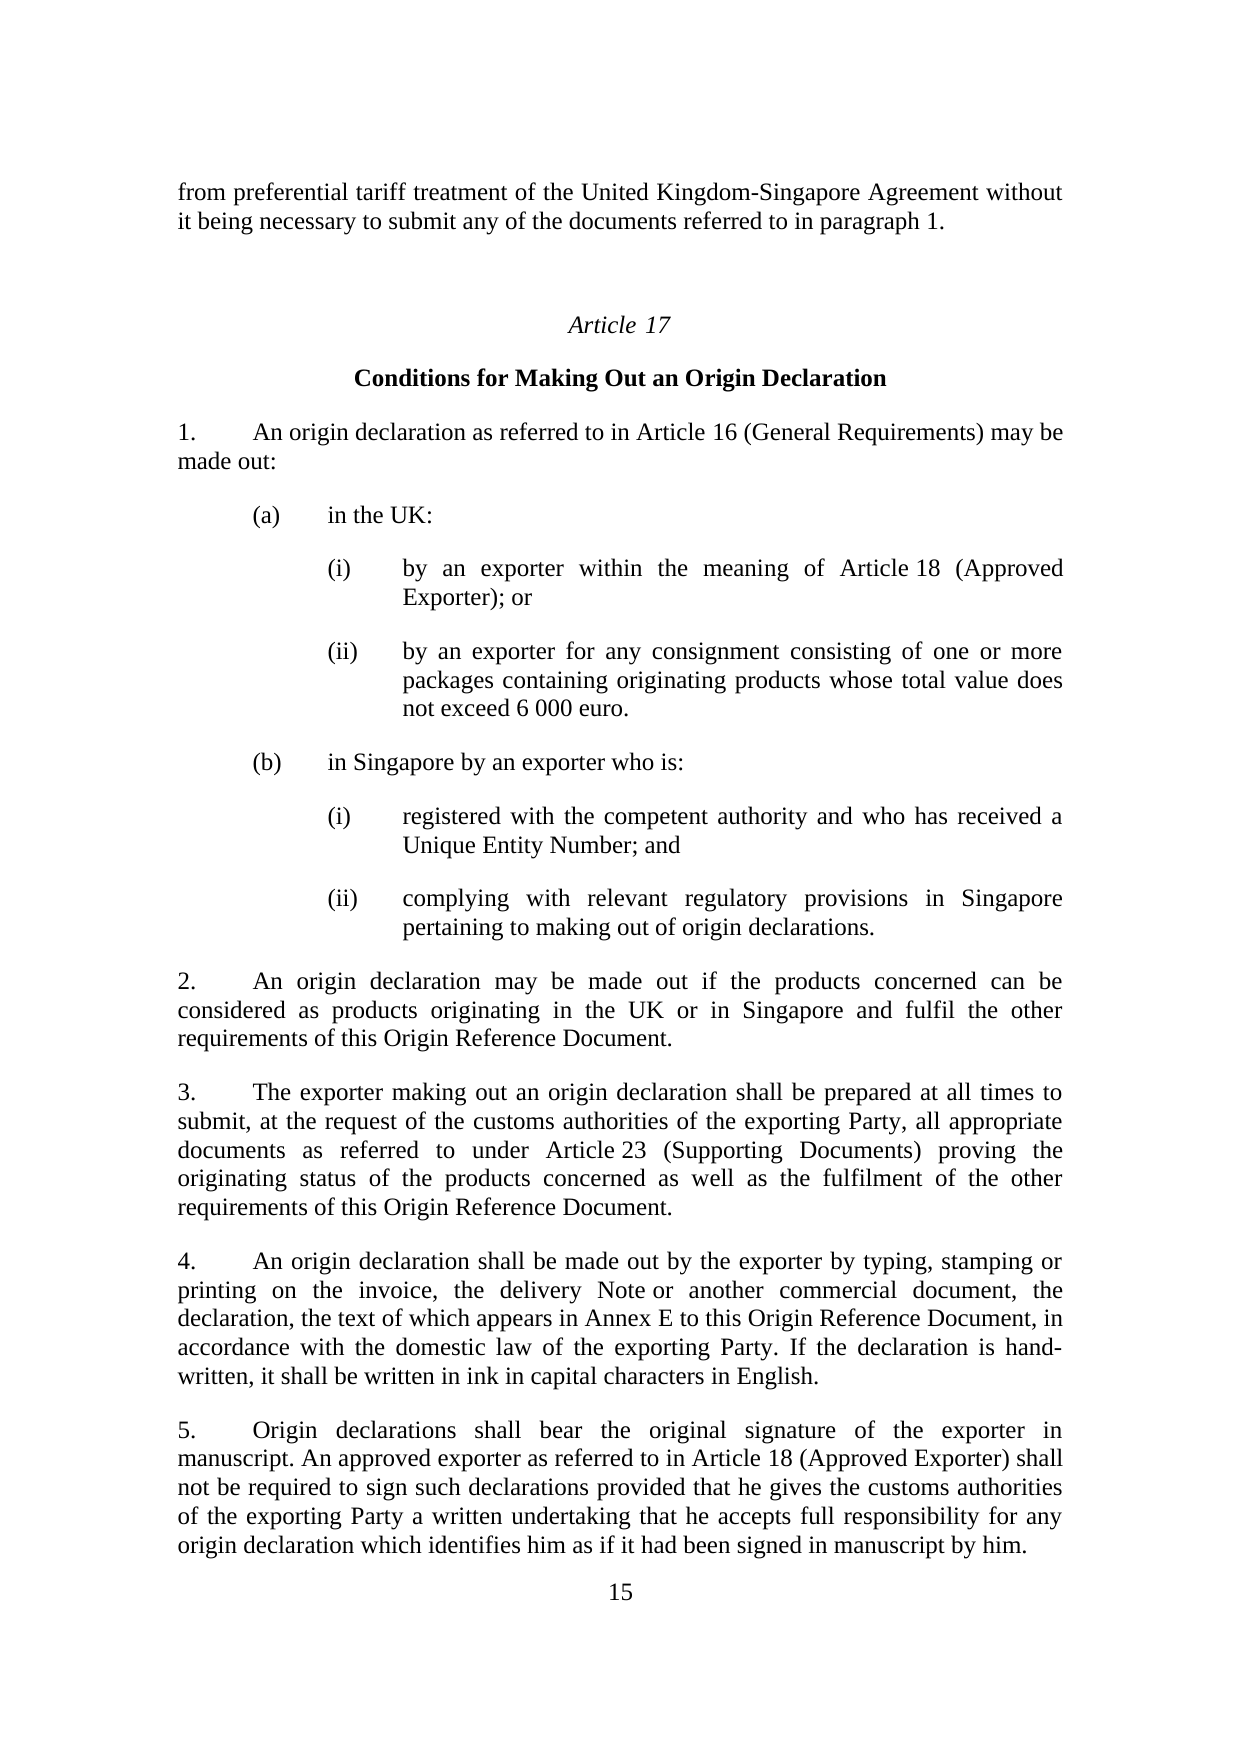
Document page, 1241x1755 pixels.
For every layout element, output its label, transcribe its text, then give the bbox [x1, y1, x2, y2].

title Conditions for Making Out an Origin Declaration [177, 363, 1063, 392]
text 5. Origin declarations shall bear the original signature of the exporter in manuscript. An approved exporter as referred to in Article 18 (Approved Exporter) shall not be required to sign such declarations provided that he gives the customs authorities of the exporting Party a written undertaking that he accepts full responsibility for any origin declaration which identifies him as if it had been signed in manuscript by him. [177, 1415, 1063, 1558]
text 4. An origin declaration shall be made out by the exporter by typing, stamping or printing on the invoice, the delivery Note or another commercial document, the declaration, the text of which appears in Annex E to this Origin Reference Document, in accordance with the domestic law of the exporting Party. If the declaration is hand-written, it shall be written in ink in capital characters in English. [177, 1246, 1063, 1390]
text (i) by an exporter within the meaning of Article 18 (Approved Exporter); or [327, 553, 1063, 611]
text 3. The exporter making out an origin declaration shall be prepared at all times to submit, at the request of the customs authorities of the exporting Party, all appropriate documents as referred to under Article 23 (Supporting Documents) proving the originating status of the products concerned as well as the fulfilment of the other requirements of this Origin Reference Document. [177, 1077, 1063, 1221]
text (ii) by an exporter for any consignment consisting of one or more packages containing originating products whose total value does not exceed 6 000 euro. [327, 636, 1063, 722]
text (a) in the UK: [252, 500, 1063, 528]
text (i) registered with the competent authority and who has received a Unique Entity Number; and [327, 801, 1063, 858]
text 1. An origin declaration as referred to in Article 16 (General Requirements) may be made out: [177, 417, 1063, 475]
text (b) in Singapore by an exporter who is: [252, 747, 1063, 776]
text 2. An origin declaration may be made out if the products concerned can be considered as products originating in the UK or in Singapore and fulfil the other requirements of this Origin Reference Document. [177, 966, 1063, 1052]
text from preferential tariff treatment of the United Kingdom-Singapore Agreement without it being necessary to submit any of the documents referred to in paragraph 1. [177, 177, 1063, 235]
text Article 17 [177, 310, 1063, 338]
text (ii) complying with relevant regulatory provisions in Singapore pertaining to making out of origin declarations. [327, 883, 1063, 941]
